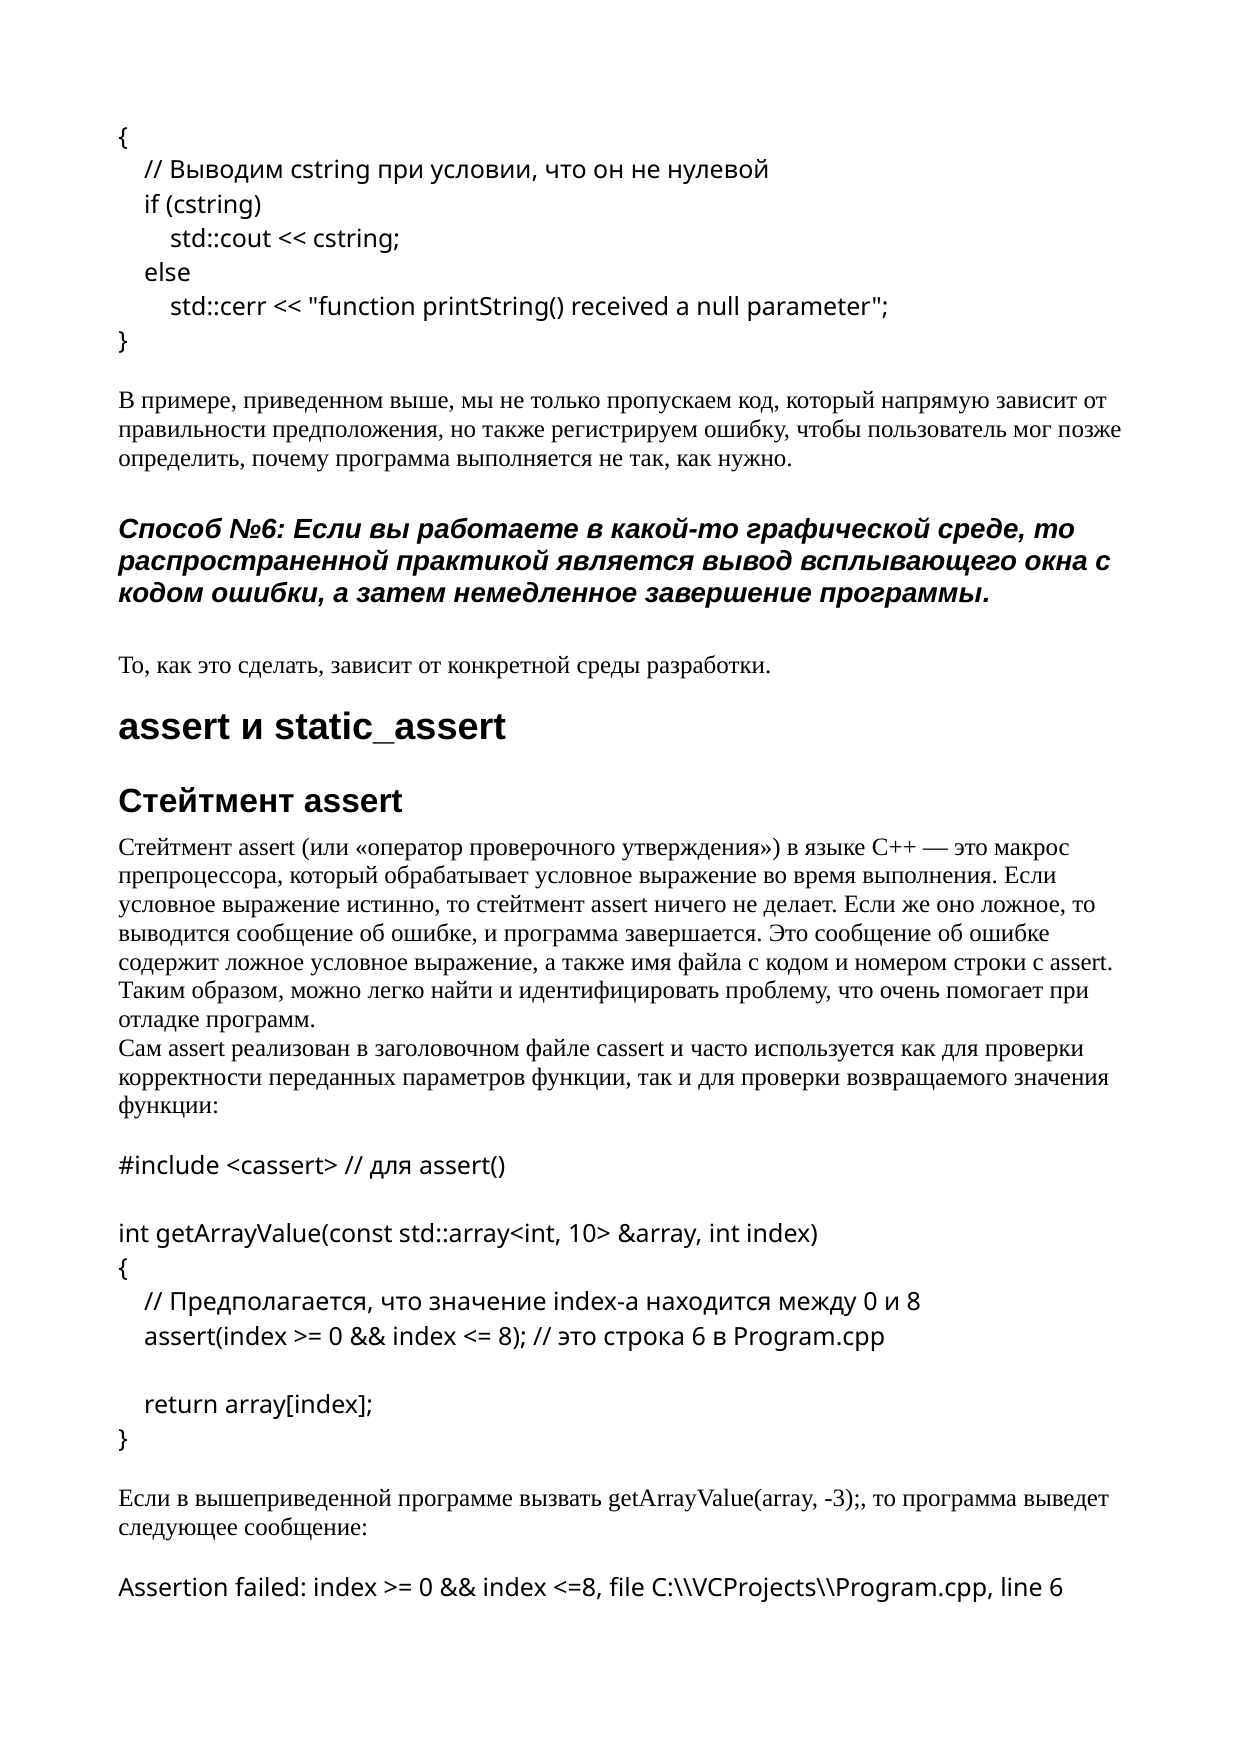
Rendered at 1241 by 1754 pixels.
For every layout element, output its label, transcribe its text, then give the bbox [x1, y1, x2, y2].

text } [118, 1420, 1122, 1454]
text Если в вышеприведенной программе вызвать getArrayValue(array, -3);, то программа выведет следующее сообщение: [118, 1483, 1122, 1541]
text std::cerr << "function printString() received a null parameter"; [118, 288, 1122, 322]
text // Предполагается, что значение index-а находится между 0 и 8 [118, 1284, 1122, 1318]
subtitle Стейтмент assert [118, 780, 1122, 819]
text То, как это сделать, зависит от конкретной среды разработки. [118, 650, 1122, 678]
text { [118, 118, 1122, 152]
text Стейтмент assert (или «оператор проверочного утверждения») в языке C++ — это макрос препроцессора, который обрабатывает условное выражение во время выполнения. Если условное выражение истинно, то стейтмент assert ничего не делает. Если же оно ложное, то выводится сообщение об ошибке, и программа завершается. Это сообщение об ошибке содержит ложное условное выражение, а также имя файла с кодом и номером строки с assert. Таким образом, можно легко найти и идентифицировать проблему, что очень помогает при отладке программ. [118, 832, 1122, 1033]
text В примере, приведенном выше, мы не только пропускаем код, который напрямую зависит от правильности предположения, но также регистрируем ошибку, чтобы пользователь мог позже определить, почему программа выполняется не так, как нужно. [118, 385, 1122, 472]
text #include <cassert> // для assert() [118, 1148, 1122, 1182]
text } [118, 322, 1122, 357]
text else [118, 254, 1122, 288]
subtitle assert и static_assert [118, 703, 1122, 747]
subtitle Способ №6: Если вы работаете в какой-то графической среде, то распространенной практикой является вывод всплывающего окна с кодом ошибки, а затем немедленное завершение программы. [118, 513, 1122, 608]
text return array[index]; [118, 1386, 1122, 1420]
text int getArrayValue(const std::array<int, 10> &array, int index) [118, 1216, 1122, 1250]
text assert(index >= 0 && index <= 8); // это строка 6 в Program.cpp [118, 1318, 1122, 1352]
text // Выводим cstring при условии, что он не нулевой [118, 152, 1122, 186]
text { [118, 1250, 1122, 1284]
text Сам assert реализован в заголовочном файле cassert и часто используется как для проверки корректности переданных параметров функции, так и для проверки возвращаемого значения функции: [118, 1033, 1122, 1119]
text Assertion failed: index >= 0 && index <=8, file C:\\VCProjects\\Program.cpp, line 6 [118, 1569, 1122, 1603]
text std::cout << cstring; [118, 220, 1122, 254]
text if (cstring) [118, 186, 1122, 220]
